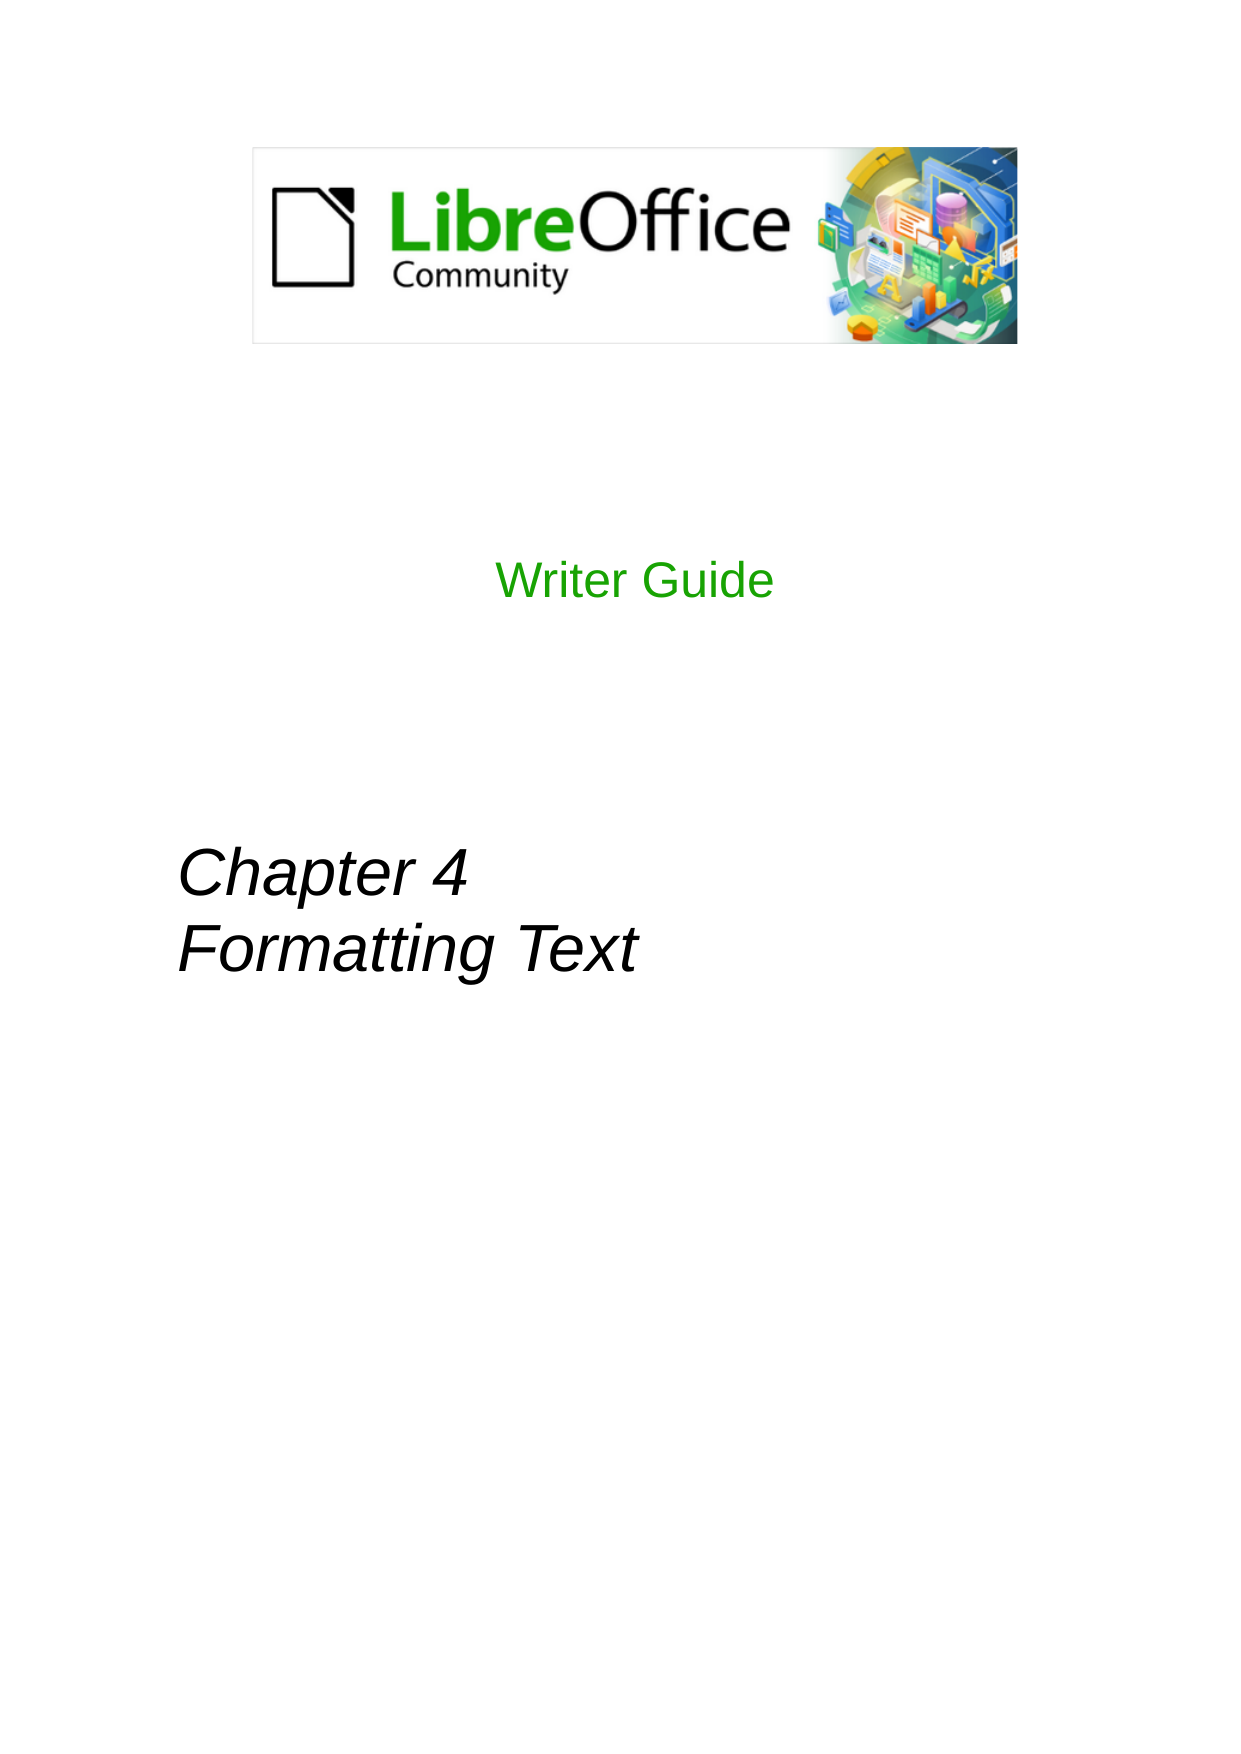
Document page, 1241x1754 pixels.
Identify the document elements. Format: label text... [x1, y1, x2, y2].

text Writer Guide [177, 550, 1093, 608]
picture [252, 147, 1018, 344]
title Chapter 4 Formatting Text [177, 833, 1093, 986]
